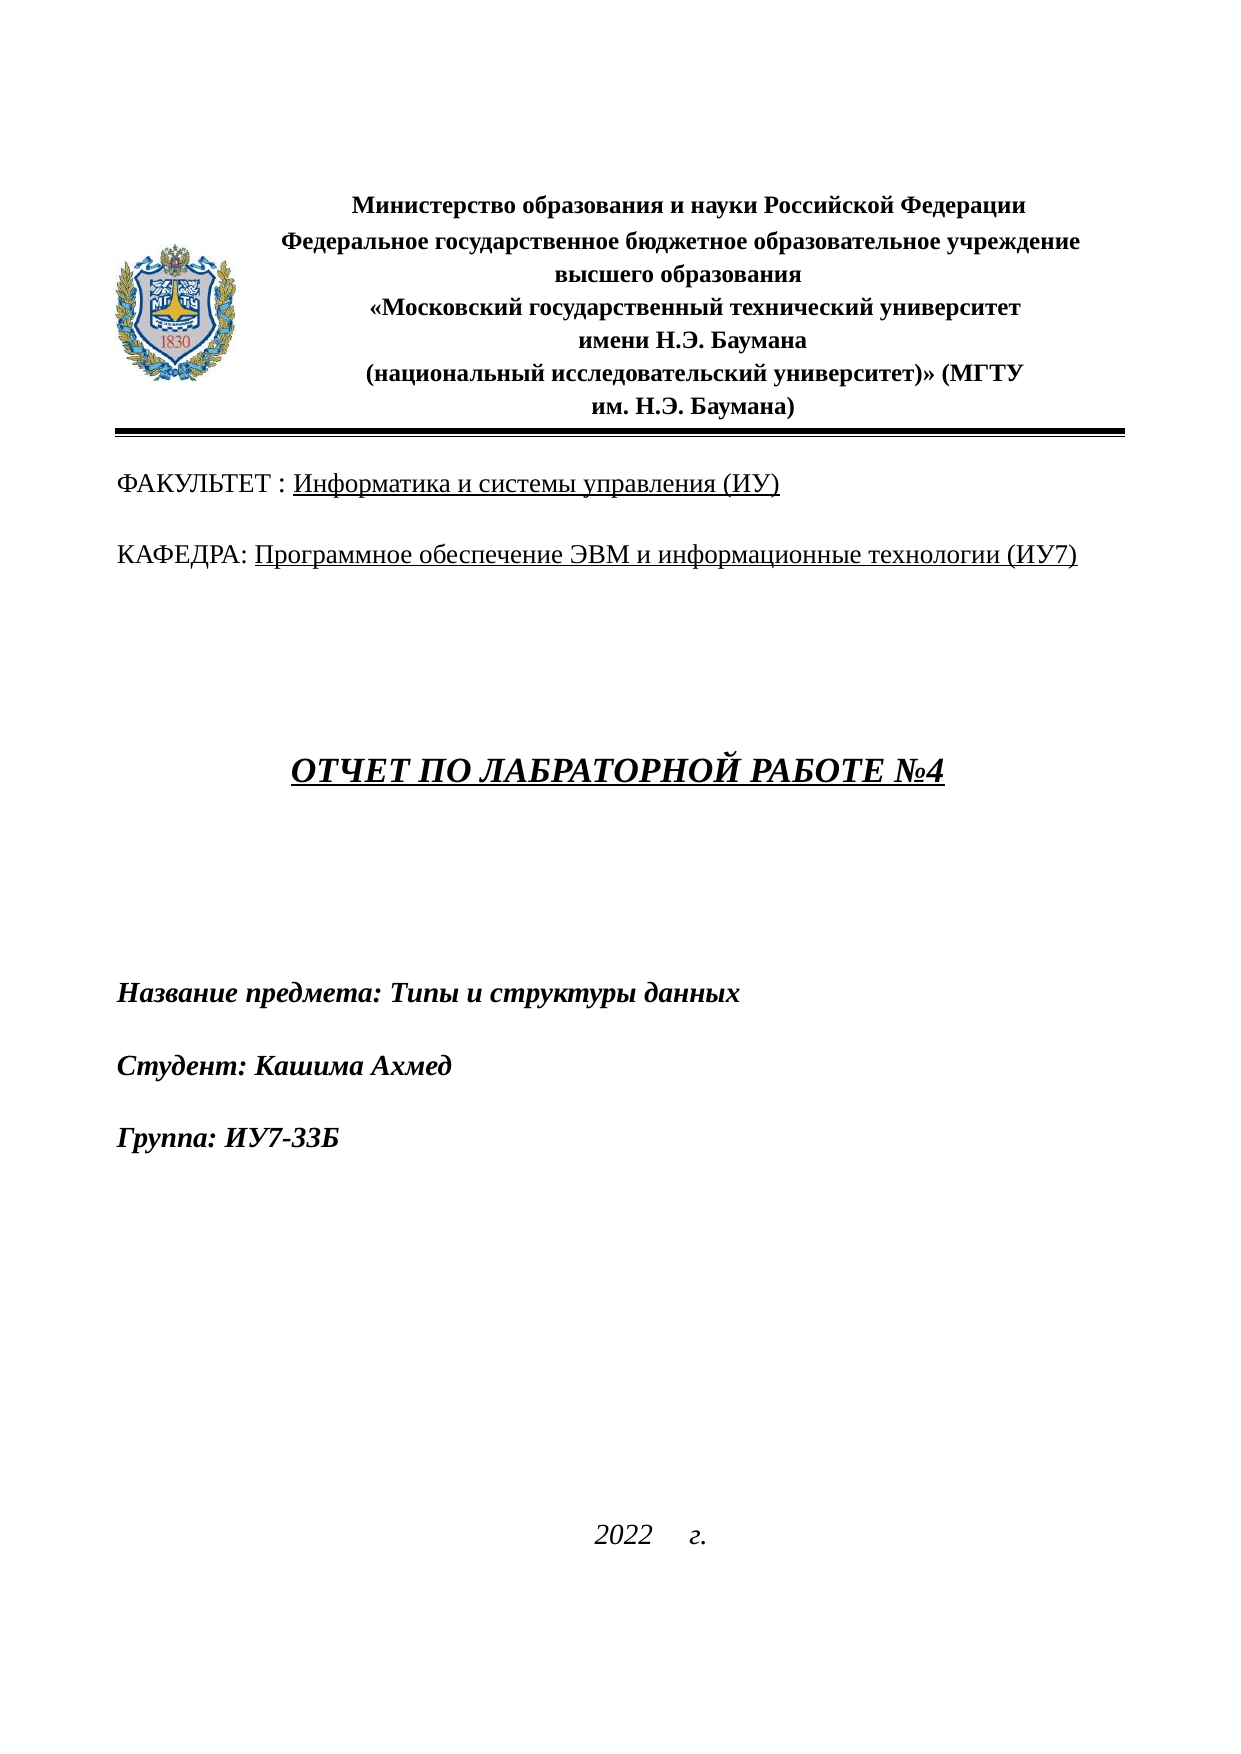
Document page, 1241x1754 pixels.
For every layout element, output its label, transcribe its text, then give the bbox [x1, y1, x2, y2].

text Студент: Кашима Ахмед [117, 1048, 1122, 1081]
text Название предмета: Типы и структуры данных [117, 975, 1122, 1009]
picture [115, 244, 236, 381]
text ОТЧЕТ ПО ЛАБРАТОРНОЙ РАБОТЕ №4 [117, 749, 1122, 790]
text ФАКУЛЬТЕТ : Информатика и системы управления (ИУ) [117, 465, 1122, 499]
text КАФЕДРА: Программное обеспечение ЭВМ и информационные технологии (ИУ7) [117, 538, 1122, 569]
text «Московский государственный технический университет имени Н.Э. Баумана [365, 292, 1025, 354]
text (национальный исследовательский университет)» (МГТУ им. Н.Э. Баумана) [365, 358, 1025, 420]
text Федеральное государственное бюджетное образовательное учреждение высшего образования [239, 226, 1122, 288]
text 2022 г. [125, 1517, 1122, 1551]
text Министерство образования и науки Российской Федерации [118, 190, 1122, 219]
text Группа: ИУ7-33Б [117, 1120, 1122, 1153]
